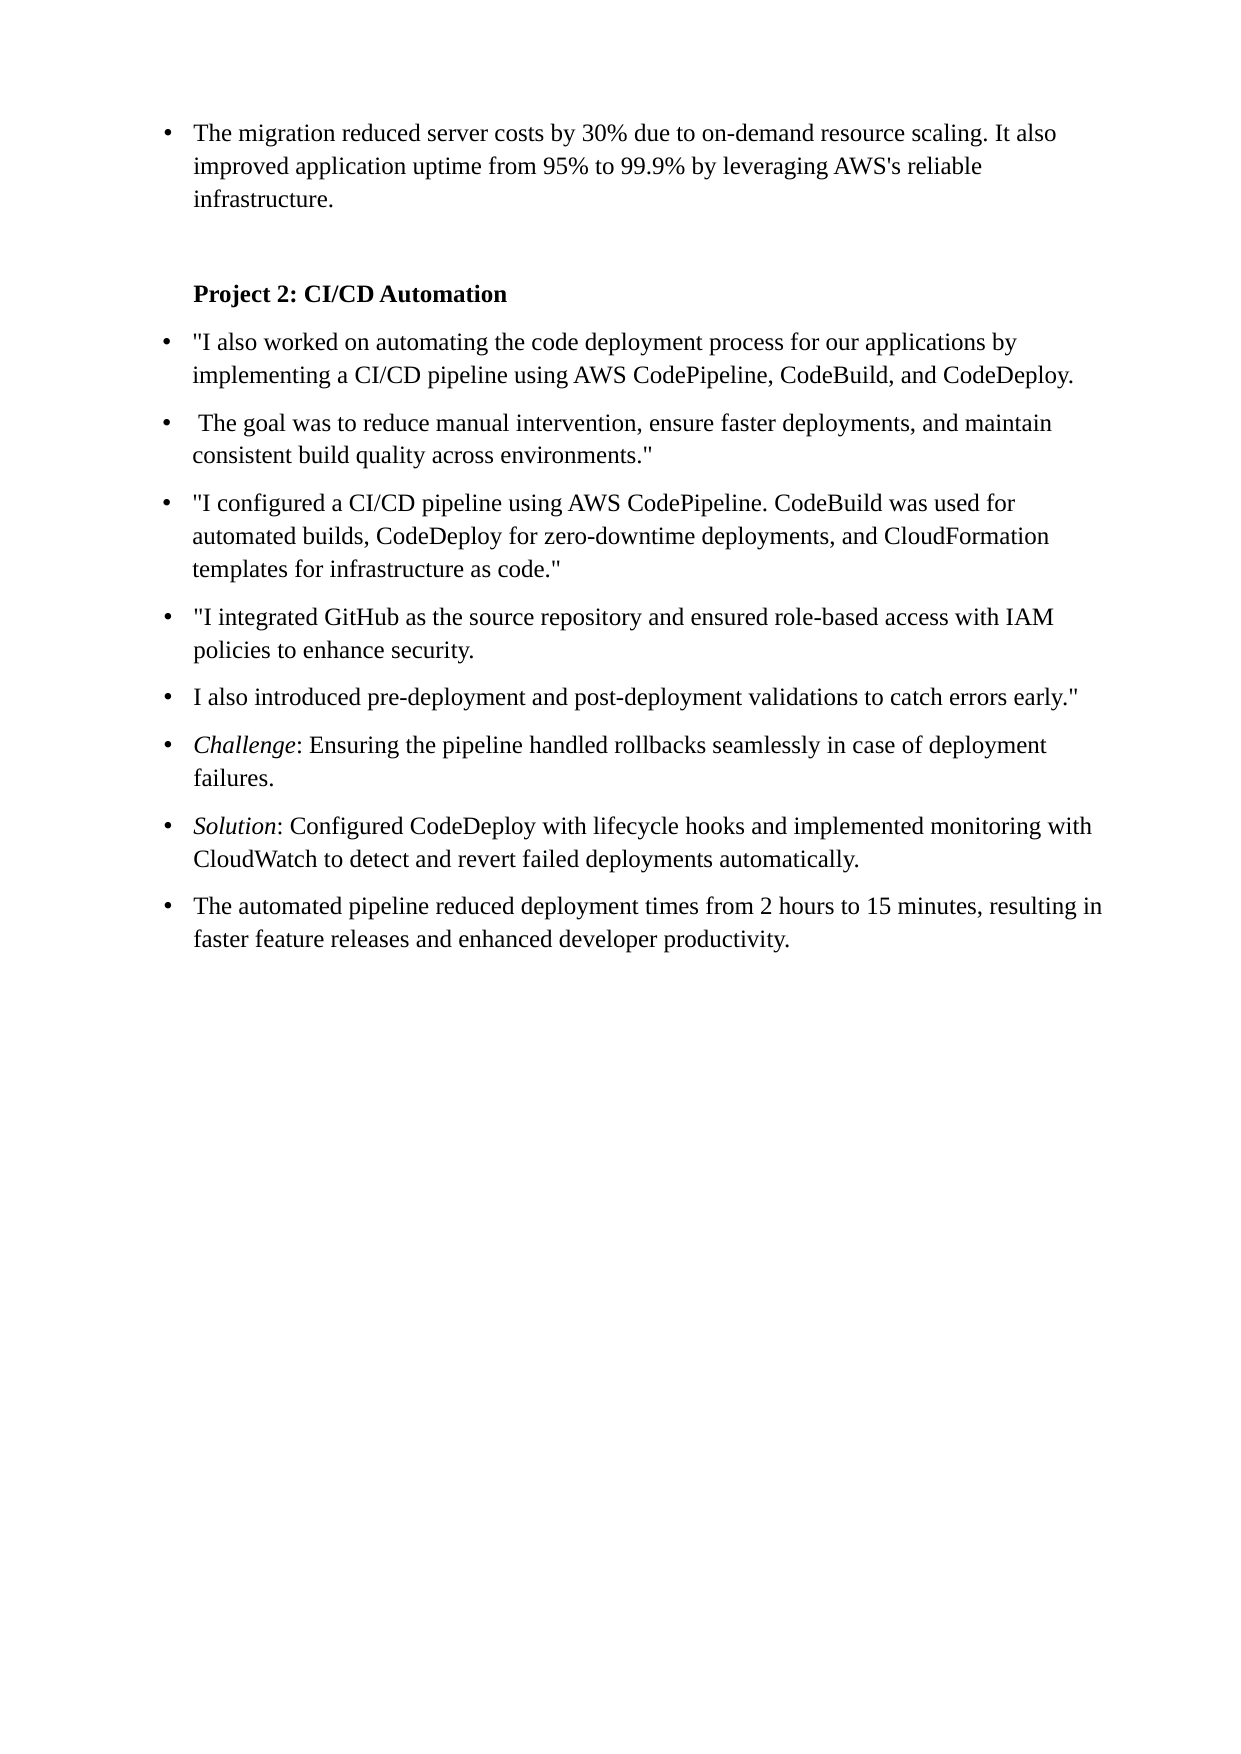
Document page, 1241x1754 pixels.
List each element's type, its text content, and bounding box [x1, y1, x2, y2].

list "I configured a CI/CD pipeline using AWS CodePipeline. CodeBuild was used for automated builds, CodeDeploy for zero-downtime deployments, and CloudFormation templates for infrastructure as code." [162, 488, 1122, 583]
list The goal was to reduce manual intervention, ensure faster deployments, and maintain consistent build quality across environments." [162, 408, 1122, 469]
list I also introduced pre-deployment and post-deployment validations to catch errors early." [164, 682, 1122, 711]
list "I also worked on automating the code deployment process for our applications by implementing a CI/CD pipeline using AWS CodePipeline, CodeBuild, and CodeDeploy. [162, 327, 1122, 389]
list The automated pipeline reduced deployment times from 2 hours to 15 minutes, resulting in faster feature releases and enhanced developer productivity. [164, 891, 1122, 953]
list The migration reduced server costs by 30% due to on-demand resource scaling. It also improved application uptime from 95% to 99.9% by leveraging AWS's reliable infrastructure. [164, 118, 1122, 213]
list Challenge: Ensuring the pipeline handled rollbacks seamlessly in case of deployment failures. [164, 730, 1122, 792]
list Project 2: CI/CD Automation [164, 279, 1122, 308]
list Solution: Configured CodeDeploy with lifecycle hooks and implemented monitoring with CloudWatch to detect and revert failed deployments automatically. [164, 811, 1122, 872]
list "I integrated GitHub as the source repository and ensured role-based access with IAM policies to enhance security. [164, 602, 1122, 664]
